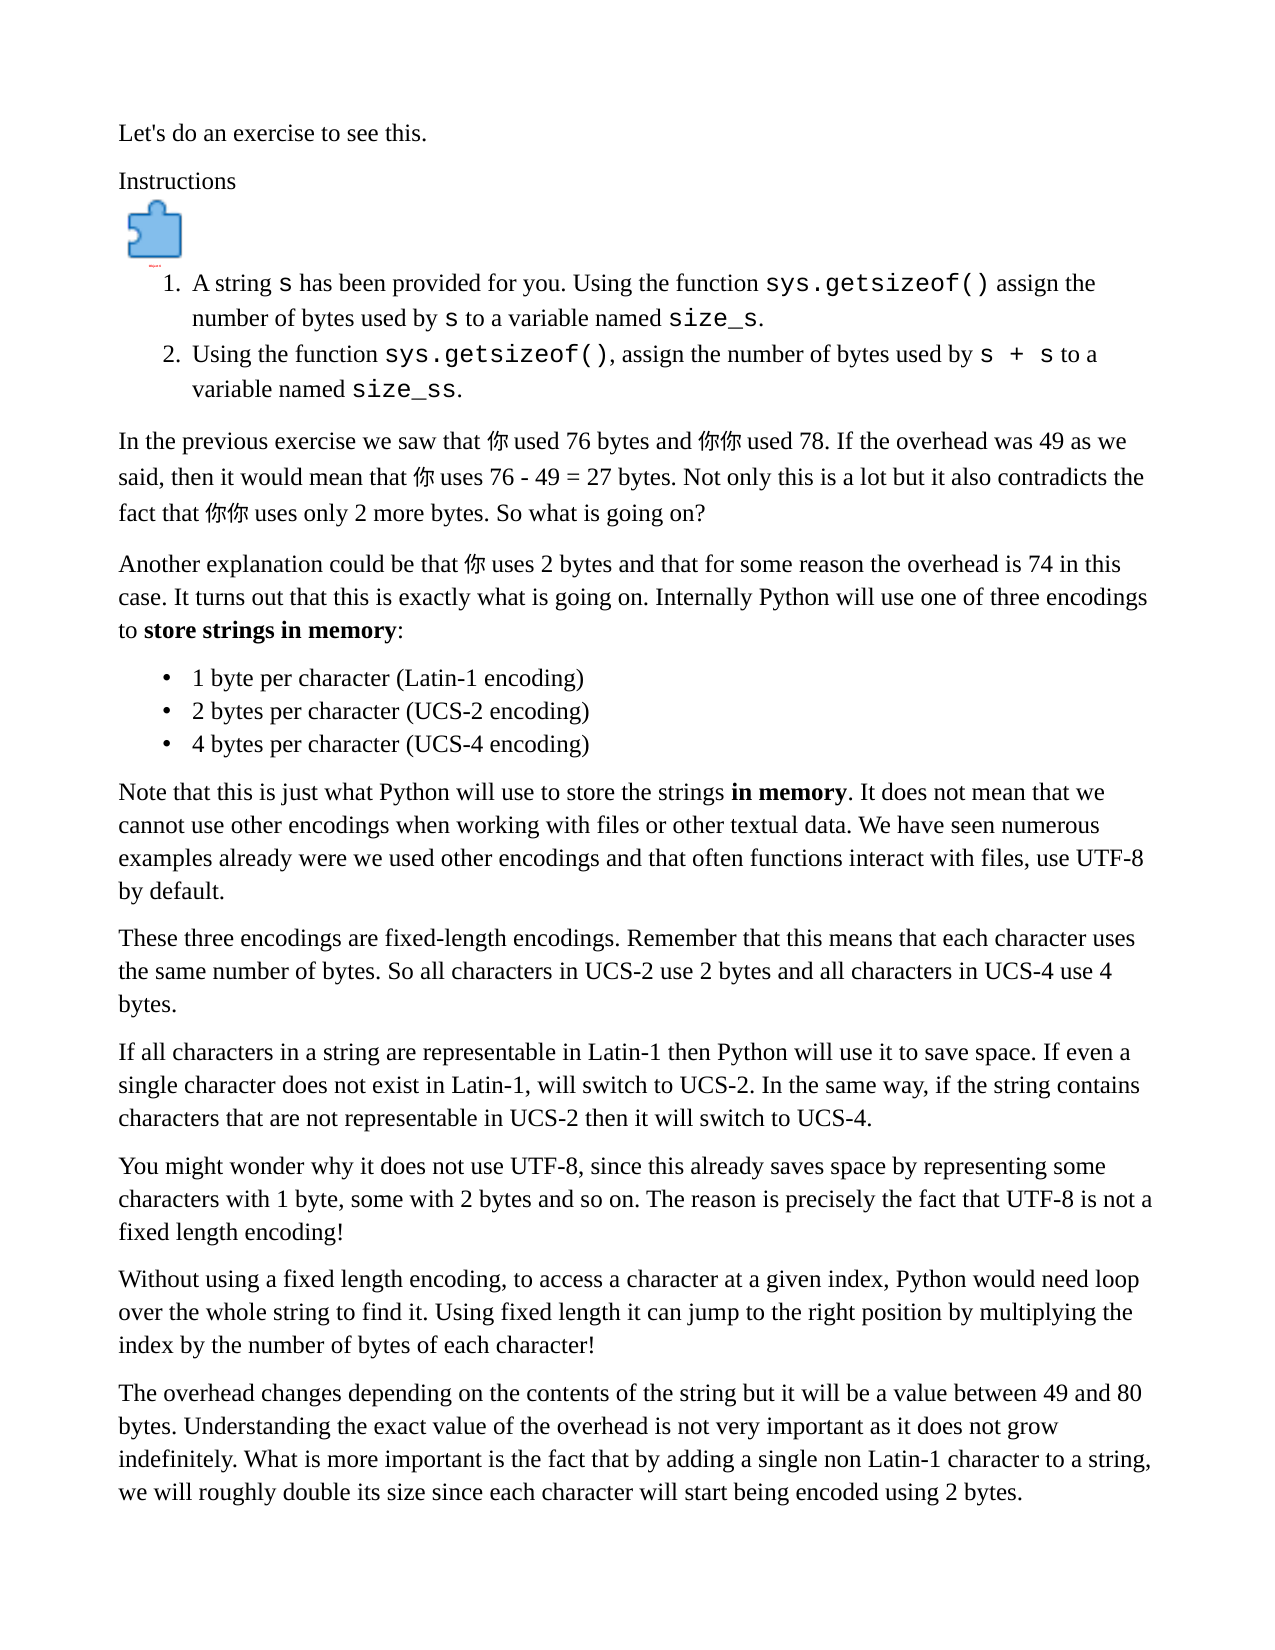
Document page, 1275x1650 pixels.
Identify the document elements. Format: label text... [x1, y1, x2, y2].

list 4 bytes per character (UCS-4 encoding) [162, 729, 1157, 758]
text Without using a fixed length encoding, to access a character at a given index, Python would need loop over the whole string to find it. Using fixed length it can jump to the right position by multiplying the index by the number of bytes of each character! [118, 1264, 1157, 1359]
list A string s has been provided for you. Using the function sys.getsizeof() assign the number of bytes used by s to a variable named size_s. [162, 268, 1157, 334]
list 1 byte per character (Latin-1 encoding) [162, 663, 1157, 692]
text If all characters in a string are representable in Latin-1 then Python will use it to save space. If even a single character does not exist in Latin-1, will switch to UCS-2. In the same way, if the string contains characters that are not representable in UCS-2 then it will switch to UCS-4. [118, 1037, 1157, 1132]
text Another explanation could be that 你 uses 2 bytes and that for some reason the overhead is 74 in this case. It turns out that this is exactly what is going on. Internally Python will use one of three encodings to store strings in memory: [118, 547, 1157, 644]
text You might wonder why it does not use UTF-8, since this already saves space by representing some characters with 1 byte, some with 2 bytes and so on. The reason is precisely the fact that UTF-8 is not a fixed length encoding! [118, 1151, 1157, 1246]
text These three encodings are fixed-length encodings. Remember that this means that each character uses the same number of bytes. So all characters in UCS-2 use 2 bytes and all characters in UCS-4 use 4 bytes. [118, 923, 1157, 1018]
list 2 bytes per character (UCS-2 encoding) [162, 696, 1157, 725]
text Instructions [118, 166, 1157, 194]
list Using the function sys.getsizeof(), assign the number of bytes used by s + s to a variable named size_ss. [162, 339, 1157, 404]
text The overhead changes depending on the contents of the string but it will be a value between 49 and 80 bytes. Understanding the exact value of the overhead is not very important as it does not grow indefinitely. What is more important is the fact that by adding a single non Latin-1 character to a string, we will roughly double its size since each character will start being encoded using 2 bytes. [118, 1378, 1157, 1506]
text In the previous exercise we saw that 你 used 76 bytes and 你你 used 78. If the overhead was 49 as we said, then it would mean that 你 uses 76 - 49 = 27 bytes. Not only this is a lot but it also contradicts the fact that 你你 uses only 2 more bytes. So what is going on? [118, 424, 1157, 527]
text Let's do an exercise to see this. [118, 118, 1157, 147]
text Note that this is just what Python will use to store the strings in memory. It does not mean that we cannot use other encodings when working with files or other textual data. We have seen numerous examples already were we used other encodings and that often functions interact with files, use UTF-8 by default. [118, 777, 1157, 904]
